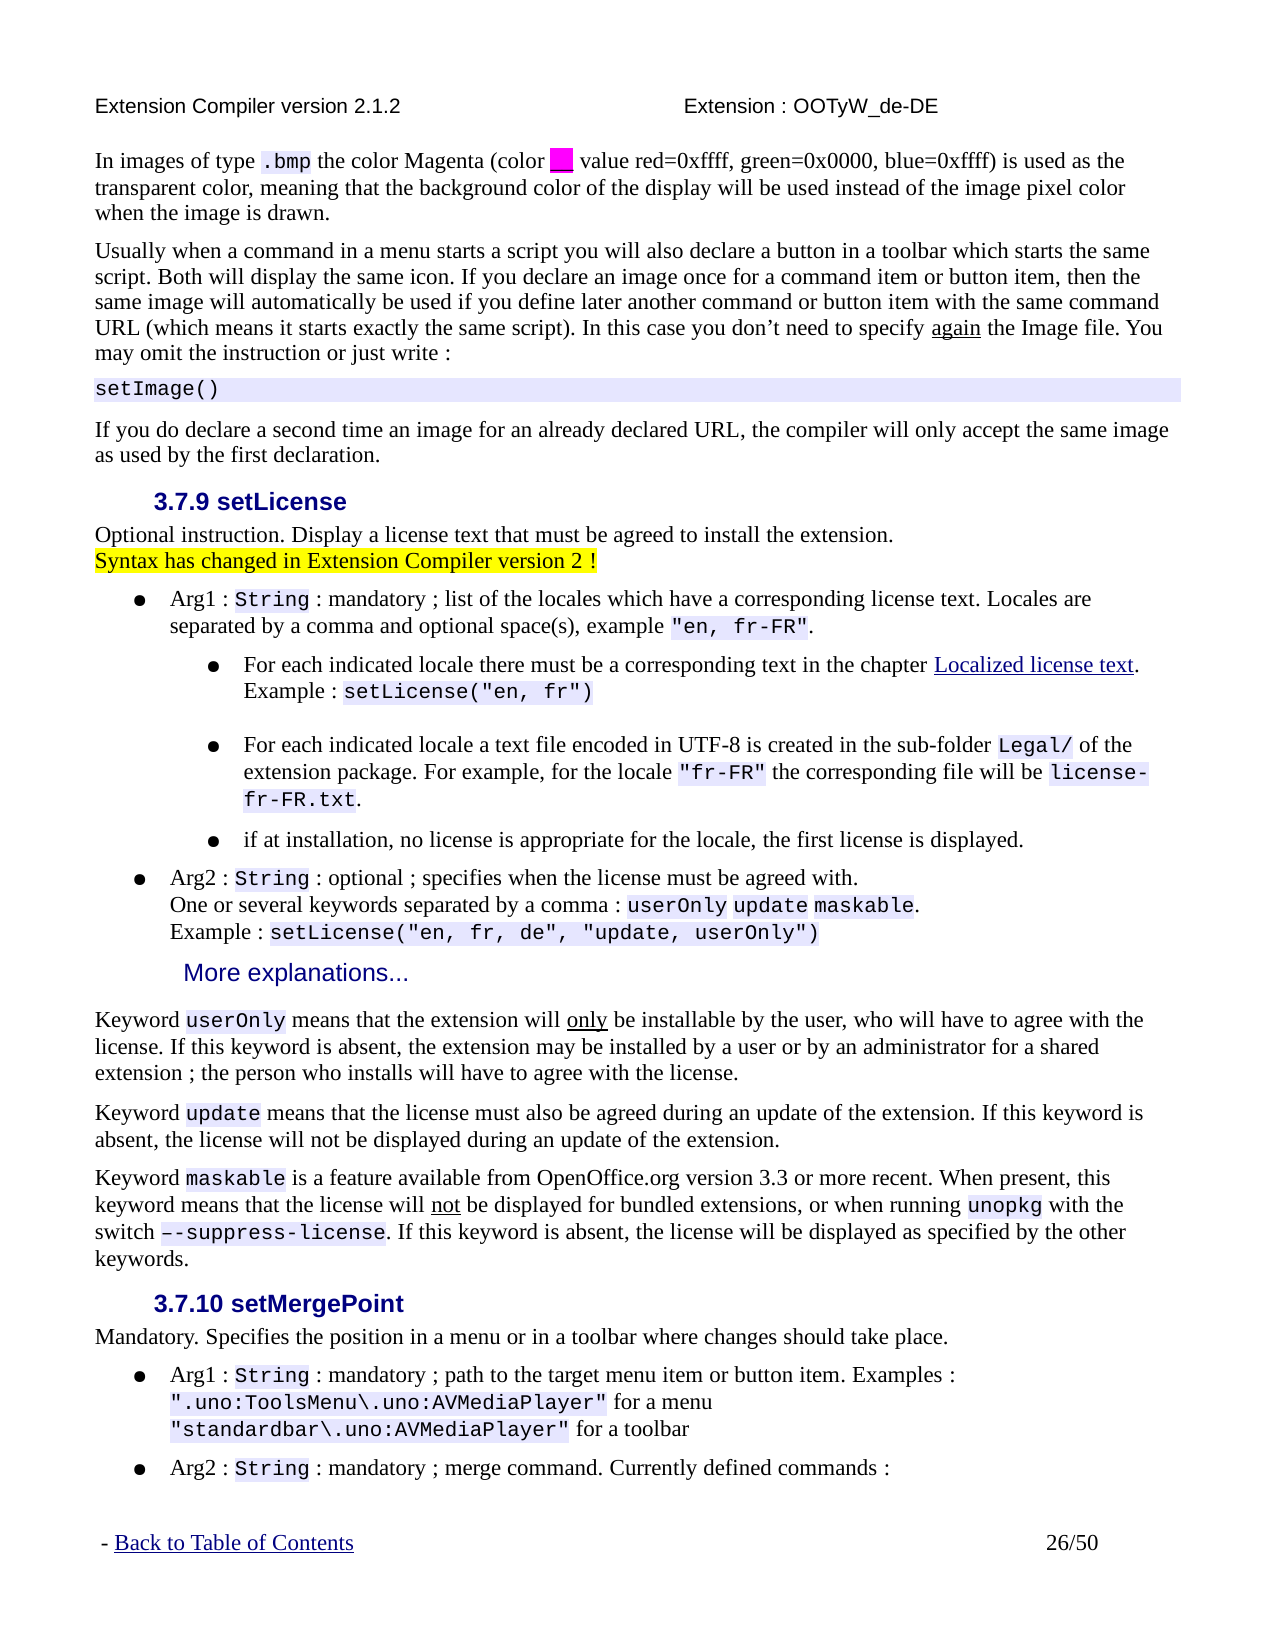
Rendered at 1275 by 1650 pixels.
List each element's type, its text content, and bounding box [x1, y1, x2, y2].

text Mandatory. Specifies the position in a menu or in a toolbar where changes should take place. [94, 1324, 1181, 1349]
text Keyword userOnly means that the extension will only be installable by the user, who will have to agree with the license. If this keyword is absent, the extension may be installed by a user or by an administrator for a shared extension ; the person who installs will have to agree with the license. [94, 1007, 1181, 1085]
list Arg1 : String : mandatory ; path to the target menu item or button item. Examples : ".uno:ToolsMenu\.uno:AVMediaPlayer" for a menu "standardbar\.uno:AVMediaPlayer" for a toolbar [132, 1362, 1181, 1443]
list Arg1 : String : mandatory ; list of the locales which have a corresponding license text. Locales are separated by a comma and optional space(s), example "en, fr-FR". [132, 586, 1181, 640]
list Arg2 : String : mandatory ; merge command. Currently defined commands : [132, 1455, 1181, 1482]
list For each indicated locale a text file encoded in UTF-8 is created in the sub-folder Legal/ of the extension package. For example, for the locale "fr-FR" the corresponding file will be license-fr-FR.txt. [206, 732, 1181, 813]
text Usually when a command in a menu starts a script you will also declare a button in a toolbar which starts the same script. Both will display the same icon. If you declare an image once for a command item or button item, then the same image will automatically be used if you define later another command or button item with the same command URL (which means it starts exactly the same script). In this case you don’t need to specify again the Image file. You may omit the instruction or just write : [94, 238, 1181, 366]
text Keyword maskable is a feature available from OpenOffice.org version 3.3 or more recent. When present, this keyword means that the license will not be displayed for bundled extensions, or when running unopkg with the switch –-suppress-license. If this keyword is absent, the license will be displayed as specified by the other keywords. [94, 1165, 1181, 1271]
text Optional instruction. Display a license text that must be agreed to install the extension. Syntax has changed in Extension Compiler version 2 ! [94, 522, 1181, 573]
subtitle setLicense [153, 488, 1181, 516]
text In images of type .bmp the color Magenta (color __ value red=0xffff, green=0x0000, blue=0xffff) is used as the transparent color, meaning that the background color of the display will be used instead of the image pixel color when the image is drawn. [94, 147, 1181, 226]
text Keyword update means that the license must also be agreed during an update of the extension. If this keyword is absent, the license will not be displayed during an update of the extension. [94, 1100, 1181, 1152]
subtitle setMergePoint [153, 1290, 1181, 1318]
list For each indicated locale there must be a corresponding text in the chapter Localized license text. Example : setLicense("en, fr") [206, 652, 1181, 705]
text setImage() [94, 378, 1181, 402]
text If you do declare a second time an image for an already declared URL, the compiler will only accept the same image as used by the first declaration. [94, 417, 1181, 468]
list Arg2 : String : optional ; specifies when the license must be agreed with. One or several keywords separated by a comma : userOnly update maskable. Example : setLicense("en, fr, de", "update, userOnly") [132, 865, 1181, 946]
subtitle More explanations... [183, 959, 1181, 987]
list if at installation, no license is appropriate for the locale, the first license is displayed. [206, 827, 1181, 853]
